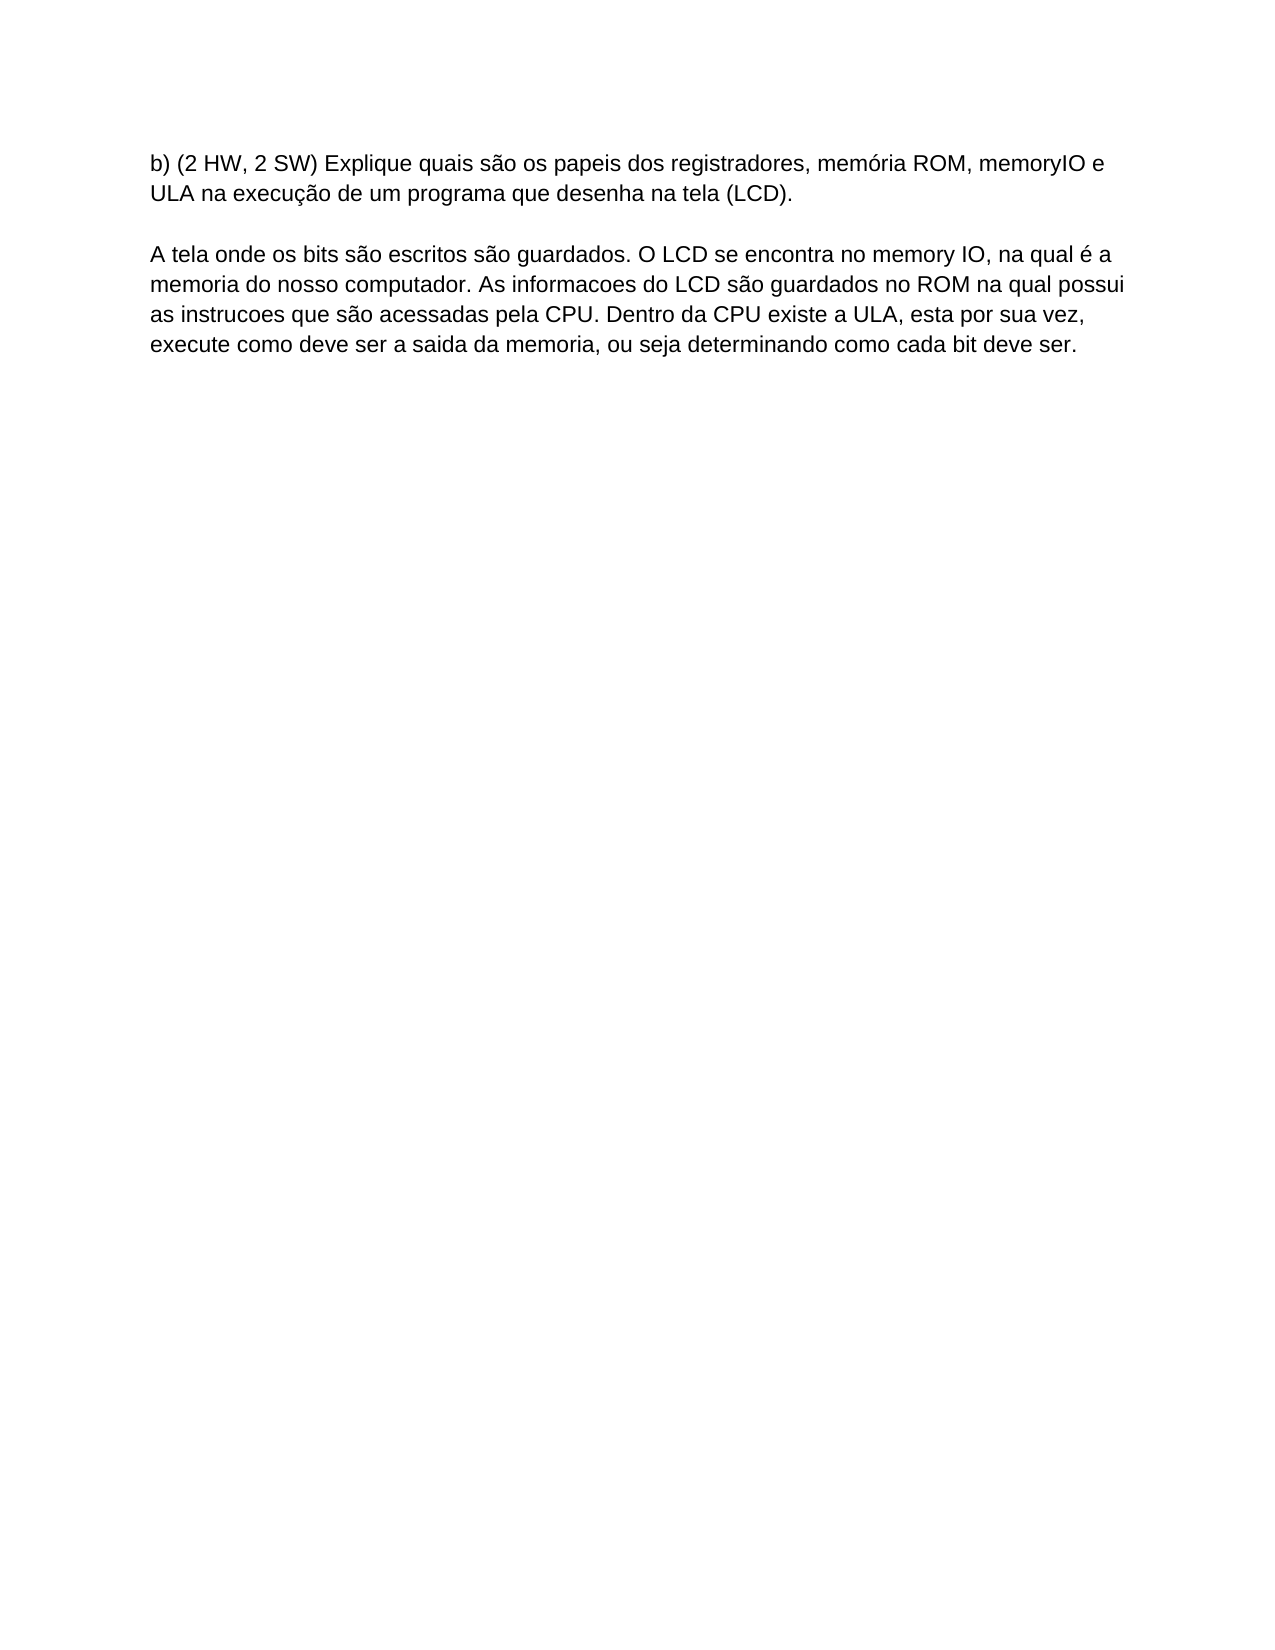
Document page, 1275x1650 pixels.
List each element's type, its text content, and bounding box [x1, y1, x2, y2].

text A tela onde os bits são escritos são guardados. O LCD se encontra no memory IO, na qual é a memoria do nosso computador. As informacoes do LCD são guardados no ROM na qual possui as instrucoes que são acessadas pela CPU. Dentro da CPU existe a ULA, esta por sua vez, execute como deve ser a saida da memoria, ou seja determinando como cada bit deve ser. [150, 241, 1125, 358]
text b) (2 HW, 2 SW) Explique quais são os papeis dos registradores, memória ROM, memoryIO e ULA na execução de um programa que desenha na tela (LCD). [150, 150, 1125, 207]
